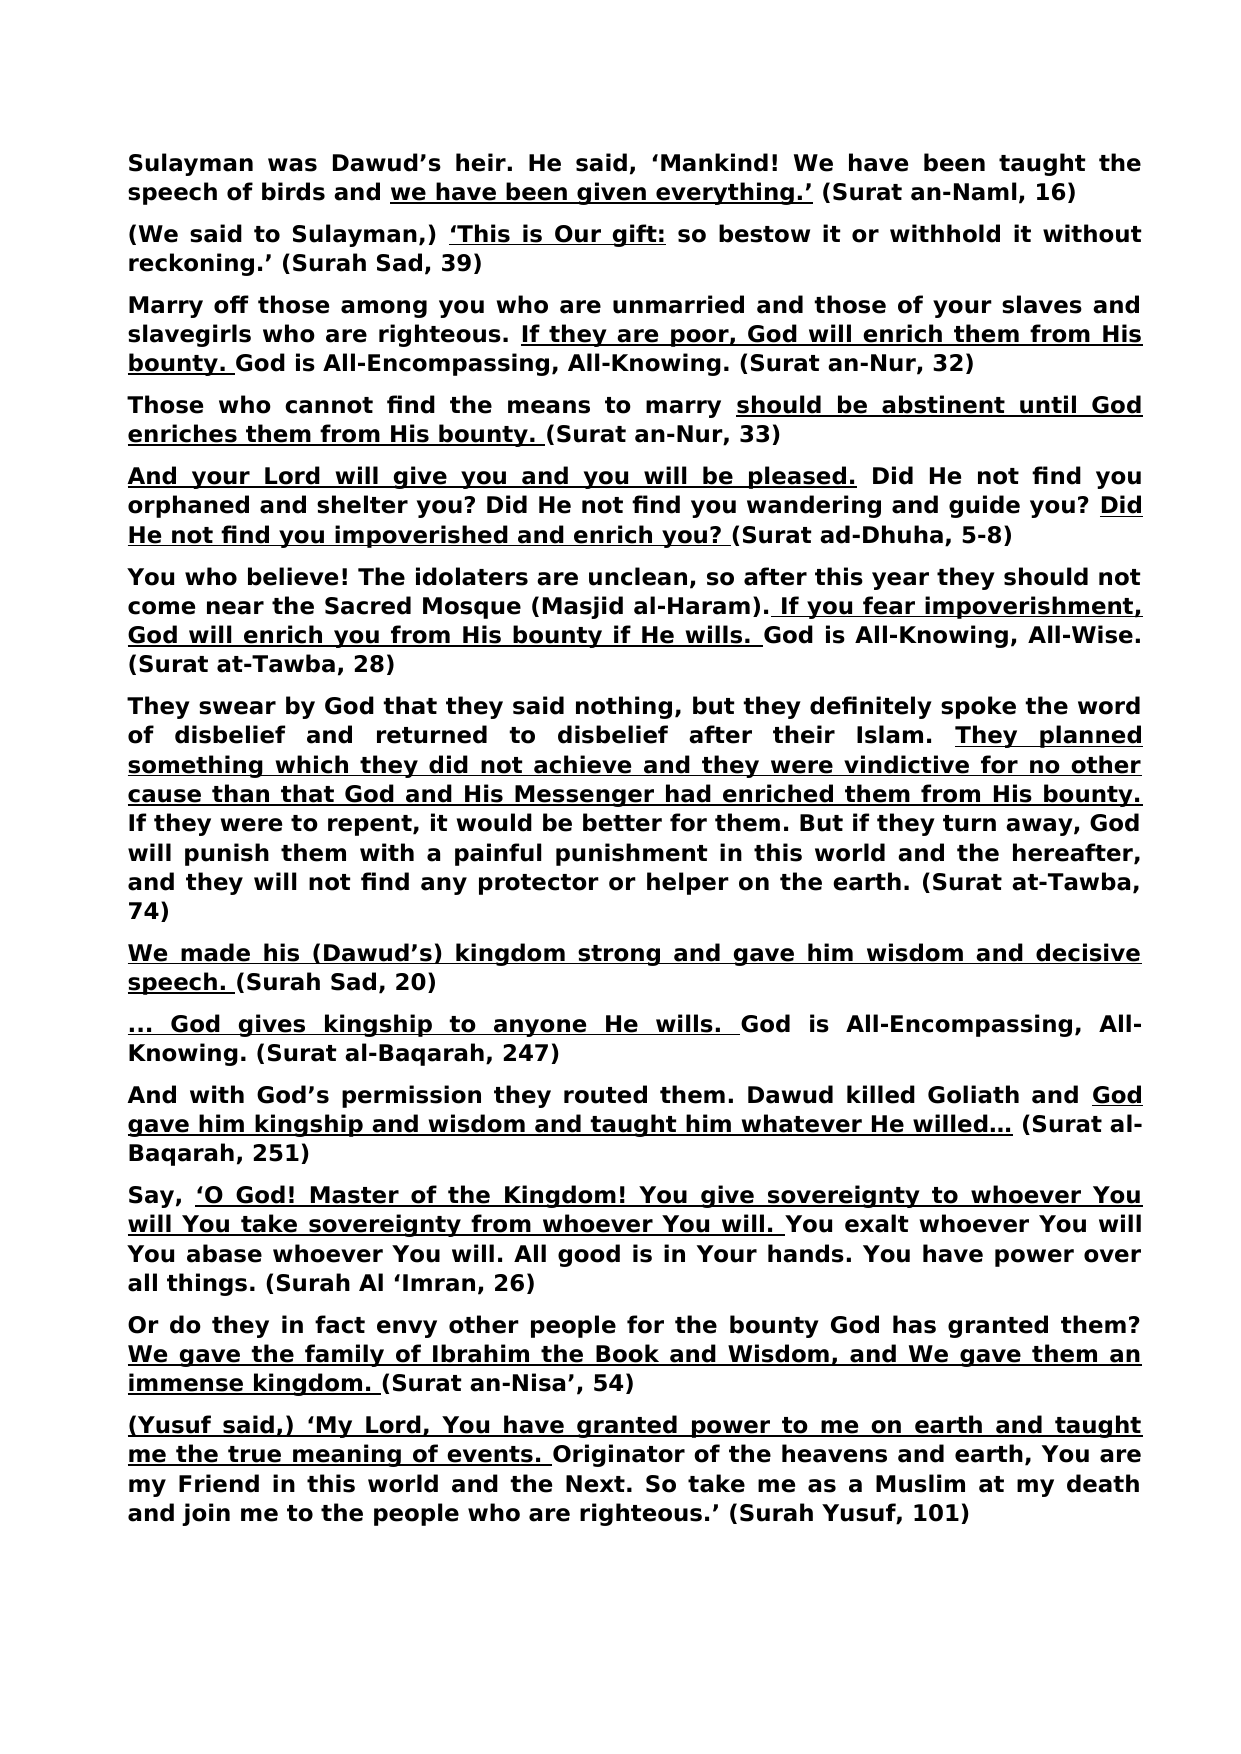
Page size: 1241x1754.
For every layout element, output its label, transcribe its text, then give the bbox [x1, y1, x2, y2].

text And your Lord will give you and you will be pleased. Did He not find you orphaned and shelter you? Did He not find you wandering and guide you? Did He not find you impoverished and enrich you? (Surat ad-Dhuha, 5-8) [127, 463, 1143, 549]
text ... God gives kingship to anyone He wills. God is All-Encompassing, All-Knowing. (Surat al-Baqarah, 247) [127, 1011, 1143, 1067]
text They swear by God that they said nothing, but they definitely spoke the word of disbelief and returned to disbelief after their Islam. They planned something which they did not achieve and they were vindictive for no other cause than that God and His Messenger had enriched them from His bounty. [127, 693, 1143, 804]
text Marry off those among you who are unmarried and those of your slaves and slavegirls who are righteous. If they are poor, God will enrich them from His bounty. God is All-Encompassing, All-Knowing. (Surat an-Nur, 32) [127, 292, 1143, 377]
text And with God’s permission they routed them. Dawud killed Goliath and God gave him kingship and wisdom and taught him whatever He willed… (Surat al-Baqarah, 251) [127, 1082, 1143, 1167]
text If they were to repent, it would be better for them. But if they turn away, God will punish them with a painful punishment in this world and the hereafter, and they will not find any protector or helper on the earth. (Surat at-Tawba, 74) [127, 805, 1143, 925]
text (We said to Sulayman,) ‘This is Our gift: so bestow it or withhold it without reckoning.’ (Surah Sad, 39) [127, 221, 1143, 277]
text Those who cannot find the means to marry should be abstinent until God enriches them from His bounty. (Surat an-Nur, 33) [127, 392, 1143, 448]
text Sulayman was Dawud’s heir. He said, ‘Mankind! We have been taught the speech of birds and we have been given everything.’ (Surat an-Naml, 16) [127, 150, 1143, 206]
text Or do they in fact envy other people for the bounty God has granted them? We gave the family of Ibrahim the Book and Wisdom, and We gave them an immense kingdom. (Surat an-Nisa’, 54) [127, 1312, 1143, 1397]
text We made his (Dawud’s) kingdom strong and gave him wisdom and decisive speech. (Surah Sad, 20) [127, 940, 1143, 996]
text Say, ‘O God! Master of the Kingdom! You give sovereignty to whoever You will You take sovereignty from whoever You will. You exalt whoever You will You abase whoever You will. All good is in Your hands. You have power over all things. (Surah Al ‘Imran, 26) [127, 1182, 1143, 1297]
text me the true meaning of events. Originator of the heavens and earth, You are my Friend in this world and the Next. So take me as a Muslim at my death and join me to the people who are righteous.’ (Surah Yusuf, 101) [127, 1436, 1143, 1527]
text (Yusuf said,) ‘My Lord, You have granted power to me on earth and taught [127, 1412, 1143, 1435]
text You who believe! The idolaters are unclean, so after this year they should not come near the Sacred Mosque (Masjid al-Haram). If you fear impoverishment, God will enrich you from His bounty if He wills. God is All-Knowing, All-Wise. (Surat at-Tawba, 28) [127, 564, 1143, 678]
